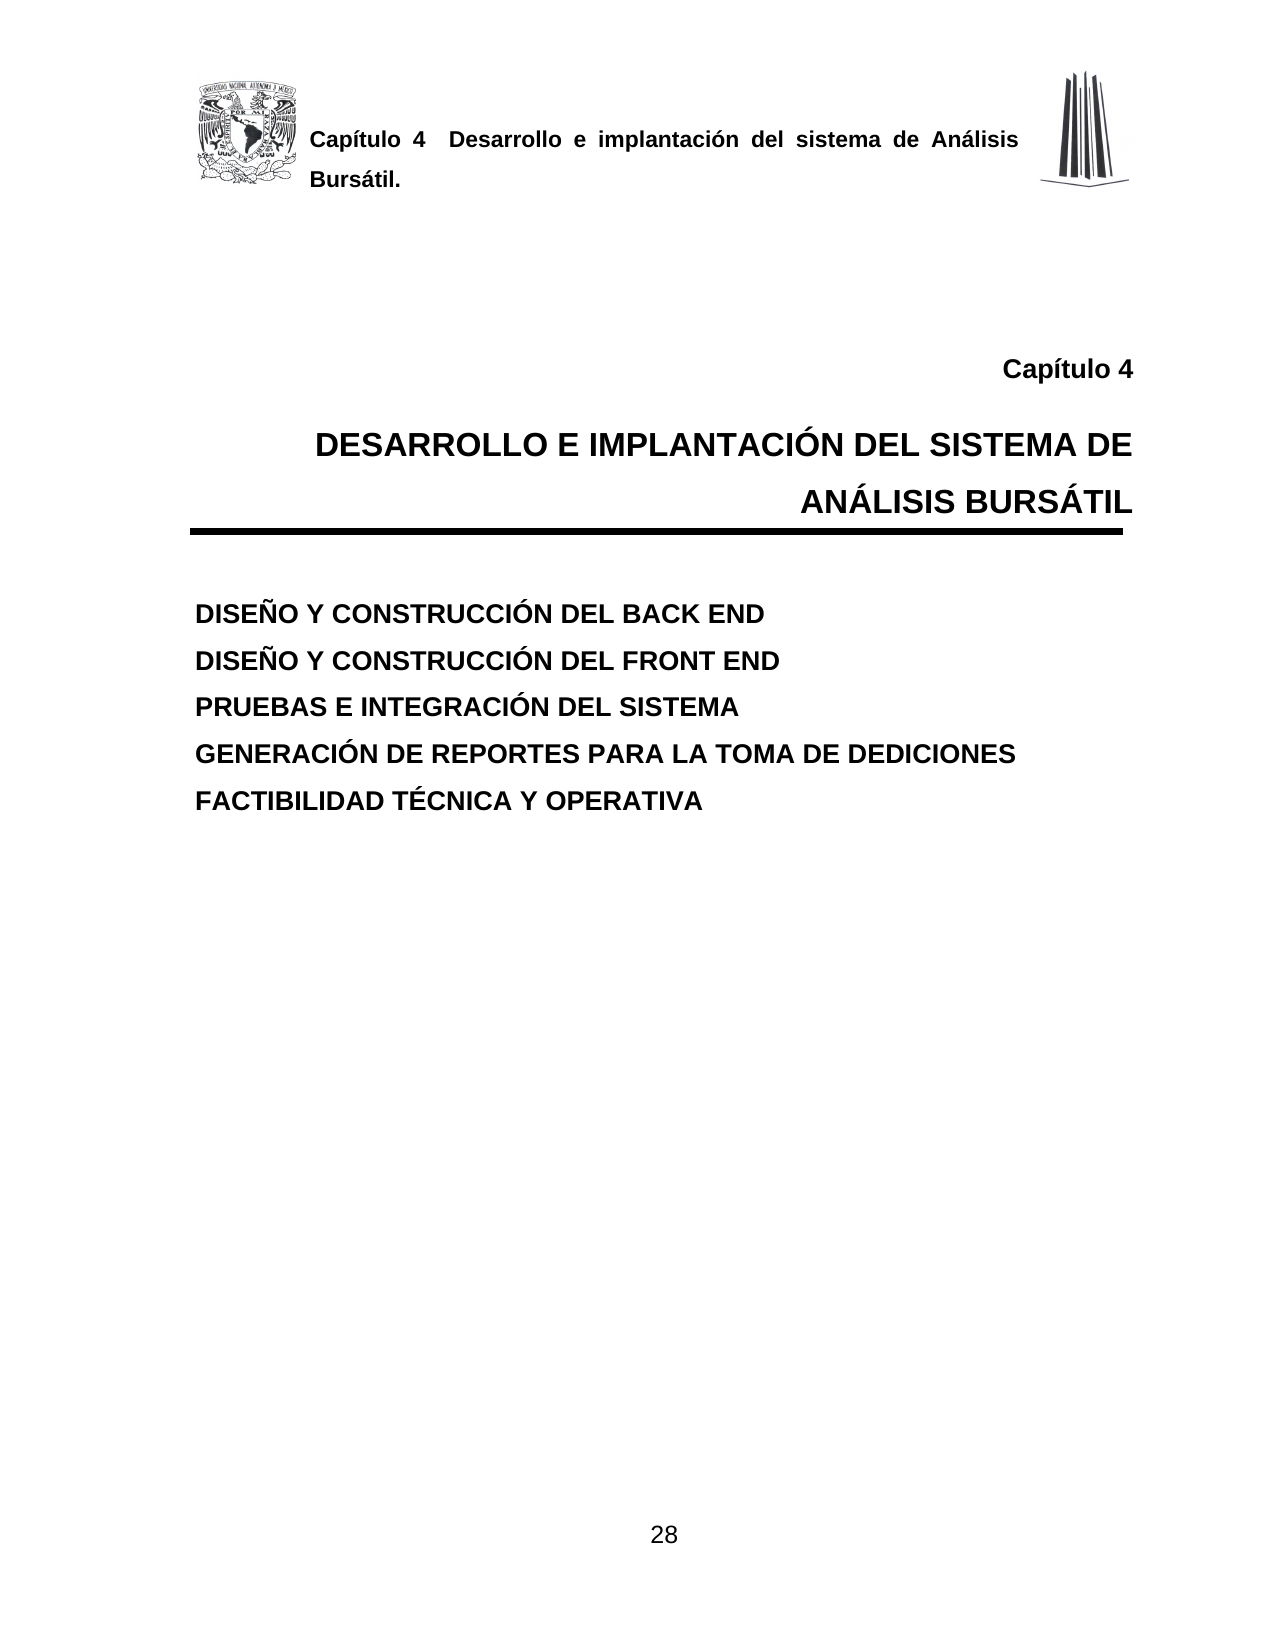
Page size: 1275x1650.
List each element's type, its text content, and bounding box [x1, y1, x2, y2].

picture [1034, 65, 1136, 193]
text Capítulo 4 [195, 353, 1133, 384]
text DISEÑO Y CONSTRUCCIÓN DEL BACK END [195, 598, 1133, 629]
text DESARROLLO E IMPLANTACIÓN DEL SISTEMA DE ANÁLISIS BURSÁTIL [195, 425, 1133, 521]
text GENERACIÓN DE REPORTES PARA LA TOMA DE DEDICIONES [195, 738, 1133, 769]
text DISEÑO Y CONSTRUCCIÓN DEL FRONT END [195, 644, 1133, 676]
text PRUEBAS E INTEGRACIÓN DEL SISTEMA [195, 691, 1133, 723]
text FACTIBILIDAD TÉCNICA Y OPERATIVA [195, 785, 1133, 816]
